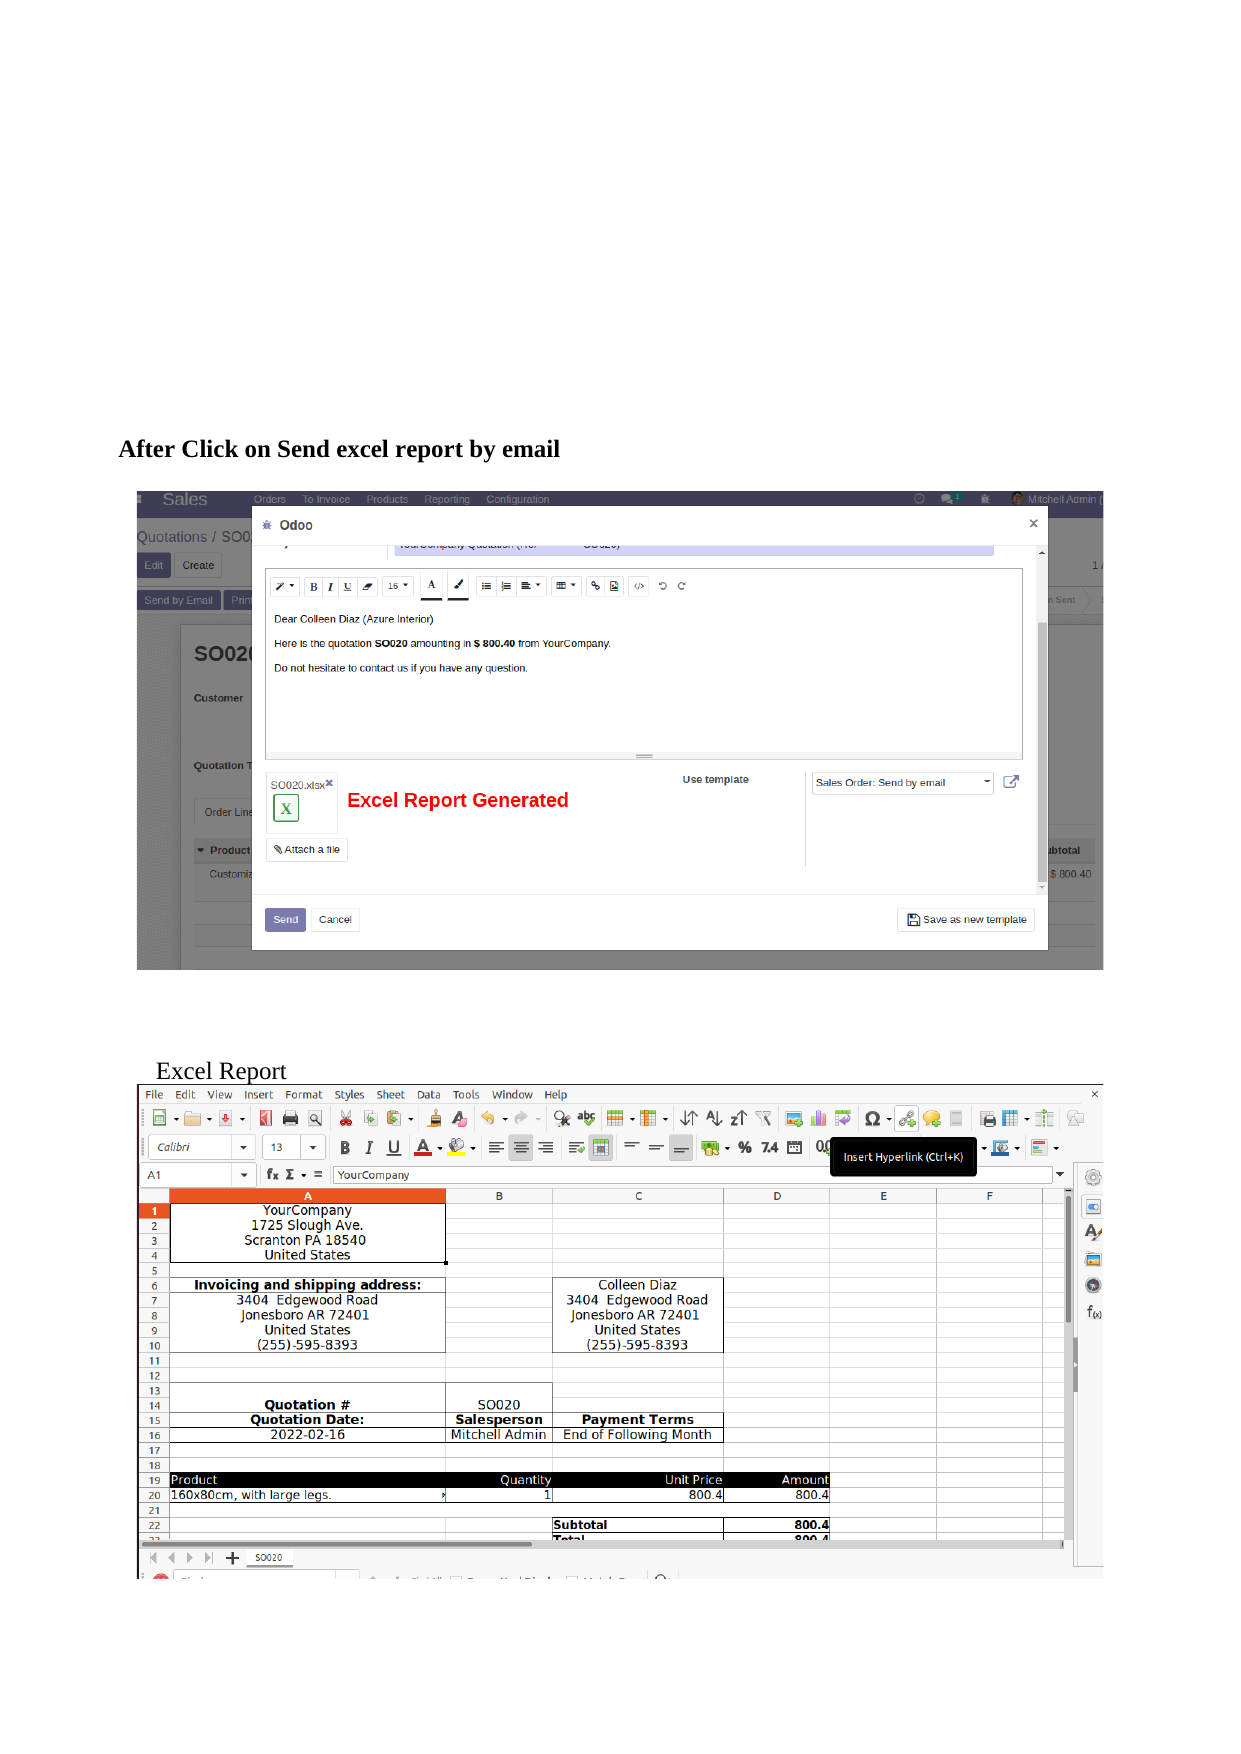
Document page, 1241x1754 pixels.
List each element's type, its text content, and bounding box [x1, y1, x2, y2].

text After Click on Send excel report by email [118, 434, 1122, 463]
text Excel Report [156, 1056, 1122, 1085]
picture [136, 491, 1104, 970]
picture [136, 1084, 1104, 1579]
